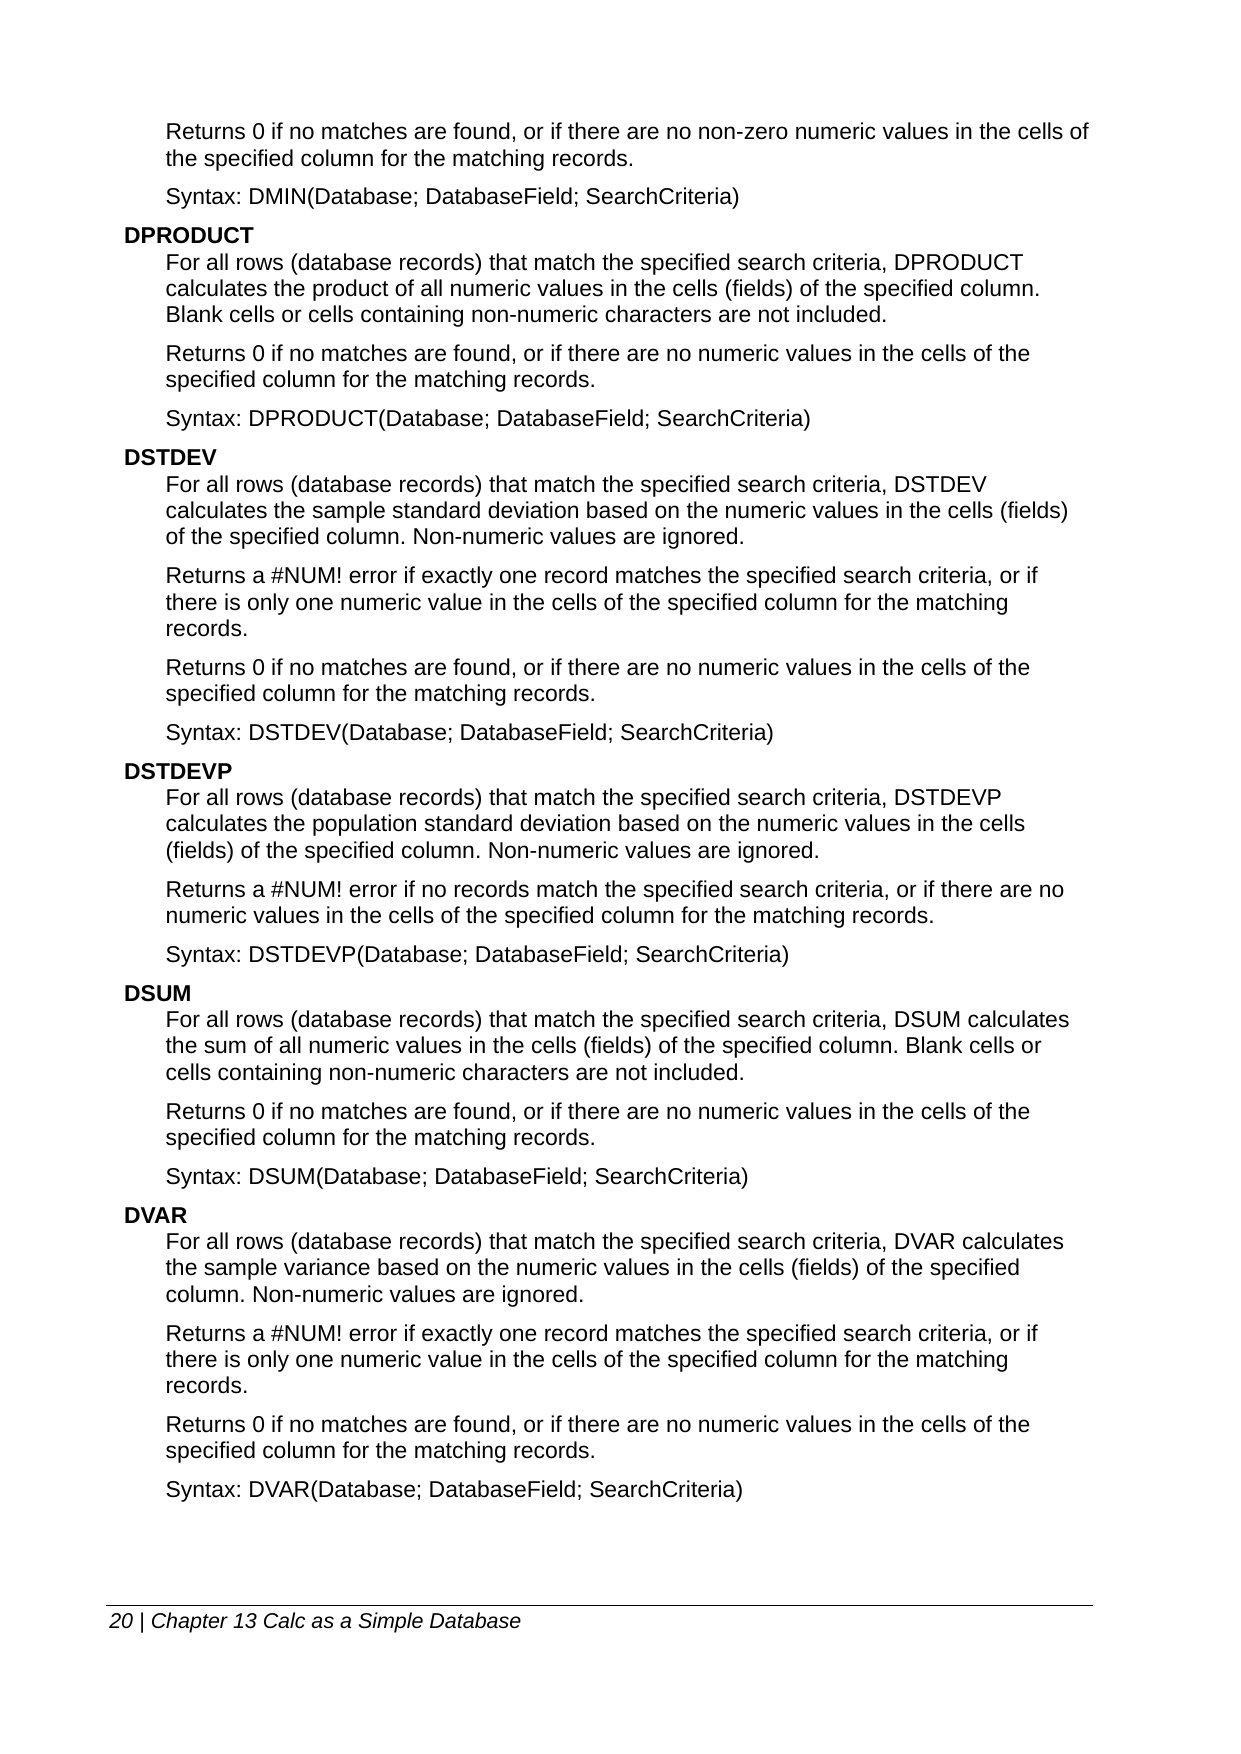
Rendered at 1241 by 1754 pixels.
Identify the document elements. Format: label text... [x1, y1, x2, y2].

text Returns a #NUM! error if no records match the specified search criteria, or if there are no numeric values in the cells of the specified column for the matching records. [165, 876, 1093, 928]
text Returns a #NUM! error if exactly one record matches the specified search criteria, or if there is only one numeric value in the cells of the specified column for the matching records. [165, 1319, 1093, 1399]
text Syntax: DSUM(Database; DatabaseField; SearchCriteria) [165, 1163, 1093, 1189]
text For all rows (database records) that match the specified search criteria, DSTDEVP calculates the population standard deviation based on the numeric values in the cells (fields) of the specified column. Non-numeric values are ignored. [165, 784, 1093, 863]
text DSTDEVP [124, 758, 1093, 784]
text Returns 0 if no matches are found, or if there are no numeric values in the cells of the specified column for the matching records. [165, 1411, 1093, 1464]
text DVAR [124, 1202, 1093, 1228]
text Returns 0 if no matches are found, or if there are no numeric values in the cells of the specified column for the matching records. [165, 654, 1093, 706]
text Syntax: DPRODUCT(Database; DatabaseField; SearchCriteria) [165, 405, 1093, 432]
text Returns a #NUM! error if exactly one record matches the specified search criteria, or if there is only one numeric value in the cells of the specified column for the matching records. [165, 562, 1093, 641]
text Returns 0 if no matches are found, or if there are no non-zero numeric values in the cells of the specified column for the matching records. [165, 118, 1093, 171]
text For all rows (database records) that match the specified search criteria, DSUM calculates the sum of all numeric values in the cells (fields) of the specified column. Blank cells or cells containing non-numeric characters are not included. [165, 1006, 1093, 1085]
text DPRODUCT [124, 222, 1093, 248]
text DSUM [124, 980, 1093, 1006]
text Returns 0 if no matches are found, or if there are no numeric values in the cells of the specified column for the matching records. [165, 340, 1093, 393]
text For all rows (database records) that match the specified search criteria, DPRODUCT calculates the product of all numeric values in the cells (fields) of the specified column. Blank cells or cells containing non-numeric characters are not included. [165, 248, 1093, 328]
text Syntax: DSTDEVP(Database; DatabaseField; SearchCriteria) [165, 941, 1093, 967]
text For all rows (database records) that match the specified search criteria, DVAR calculates the sample variance based on the numeric values in the cells (fields) of the specified column. Non-numeric values are ignored. [165, 1228, 1093, 1307]
text Syntax: DSTDEV(Database; DatabaseField; SearchCriteria) [165, 719, 1093, 745]
text DSTDEV [124, 444, 1093, 471]
text Syntax: DMIN(Database; DatabaseField; SearchCriteria) [165, 183, 1093, 210]
text Returns 0 if no matches are found, or if there are no numeric values in the cells of the specified column for the matching records. [165, 1098, 1093, 1150]
text Syntax: DVAR(Database; DatabaseField; SearchCriteria) [165, 1476, 1093, 1503]
text For all rows (database records) that match the specified search criteria, DSTDEV calculates the sample standard deviation based on the numeric values in the cells (fields) of the specified column. Non-numeric values are ignored. [165, 471, 1093, 549]
